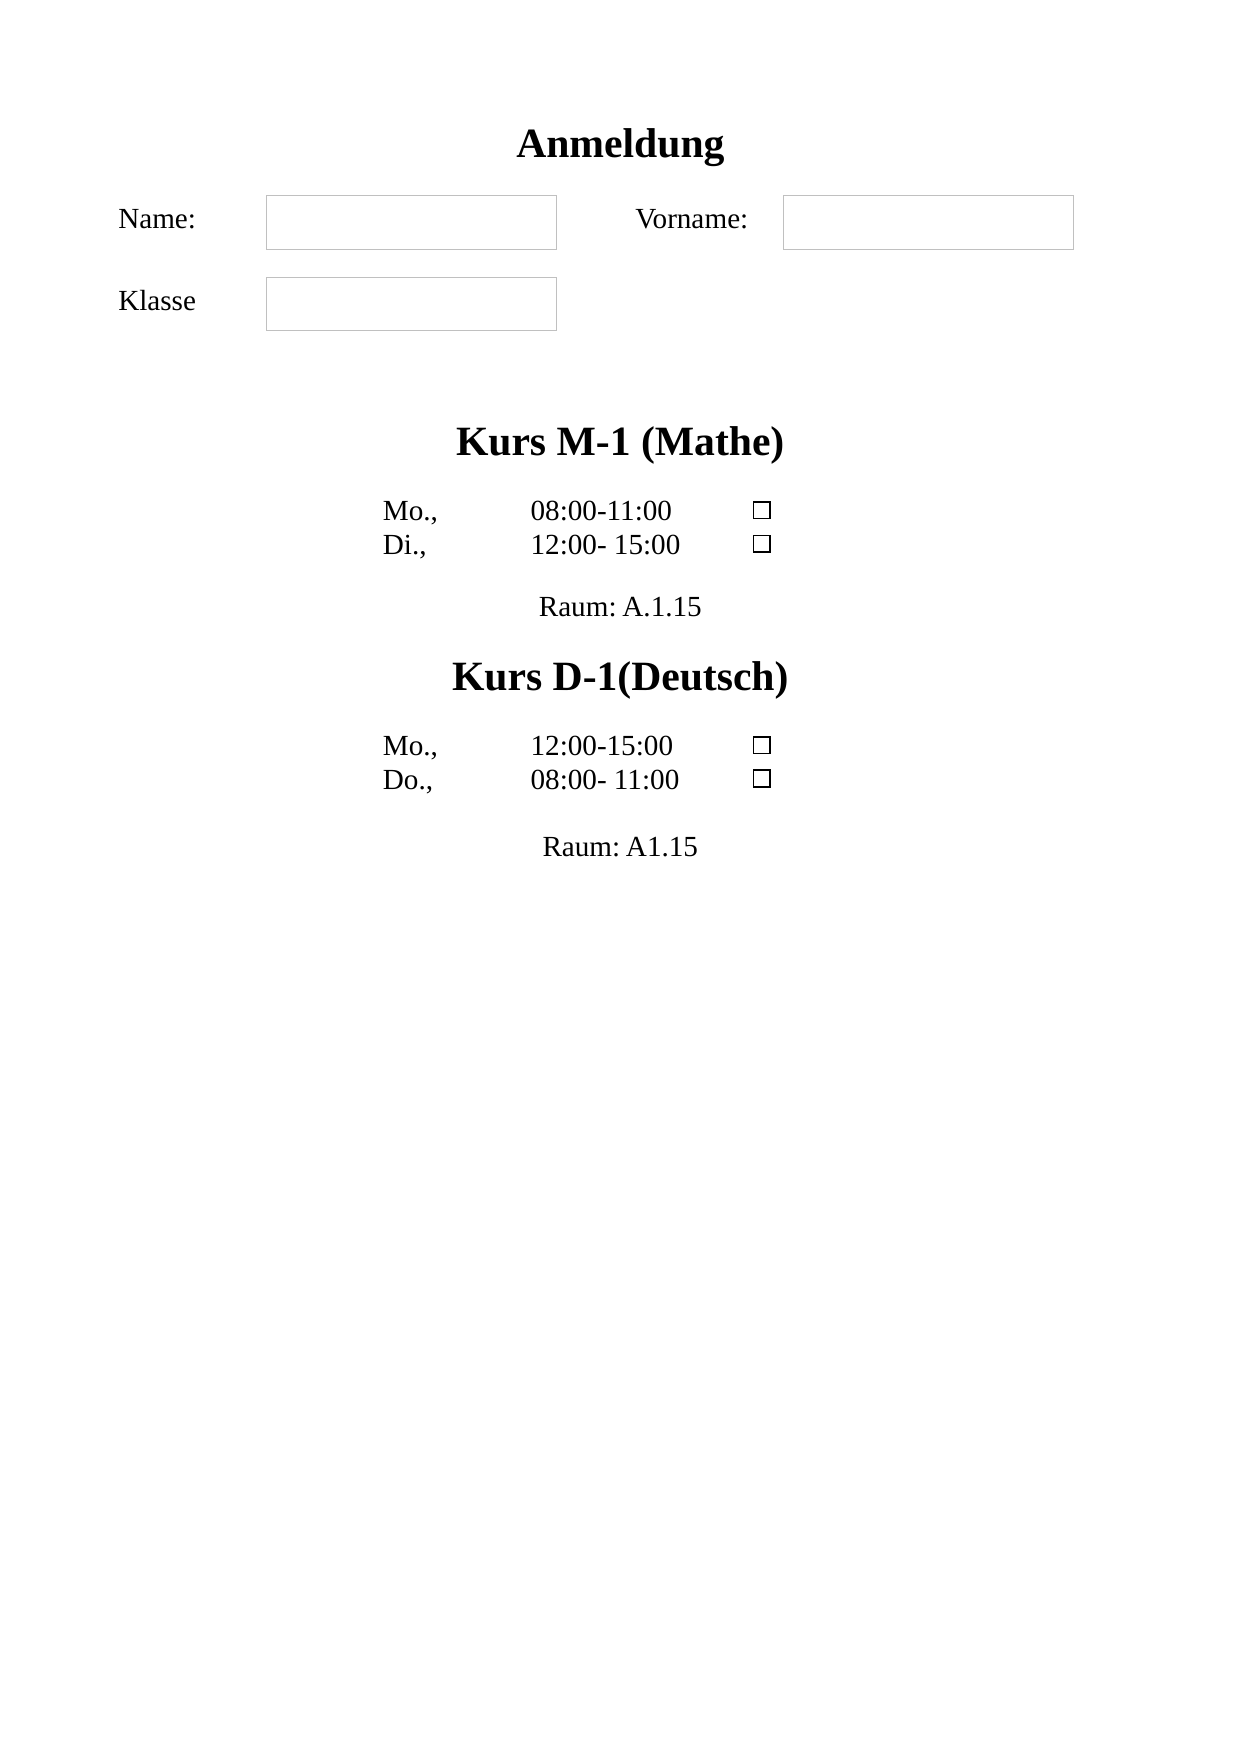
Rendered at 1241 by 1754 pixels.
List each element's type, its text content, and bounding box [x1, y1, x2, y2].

text Name: [118, 196, 266, 249]
text Kurs M-1 (Mathe) [118, 417, 1122, 465]
text [858, 728, 1122, 762]
text Di., 12:00- 15:00 [118, 527, 1122, 561]
text Do., 08:00- 11:00 [118, 762, 752, 795]
text Klasse [118, 277, 266, 331]
text [557, 277, 1122, 331]
text [1074, 196, 1122, 249]
text Kurs D-1(Deutsch) [118, 652, 1122, 699]
text Raum: A.1.15 [118, 589, 1122, 623]
text [858, 762, 1122, 795]
text Mo., 08:00-11:00 [118, 493, 1122, 527]
text Raum: A1.15 [118, 829, 1122, 862]
text Mo., 12:00-15:00 [118, 728, 752, 762]
text Vorname: [557, 196, 783, 249]
